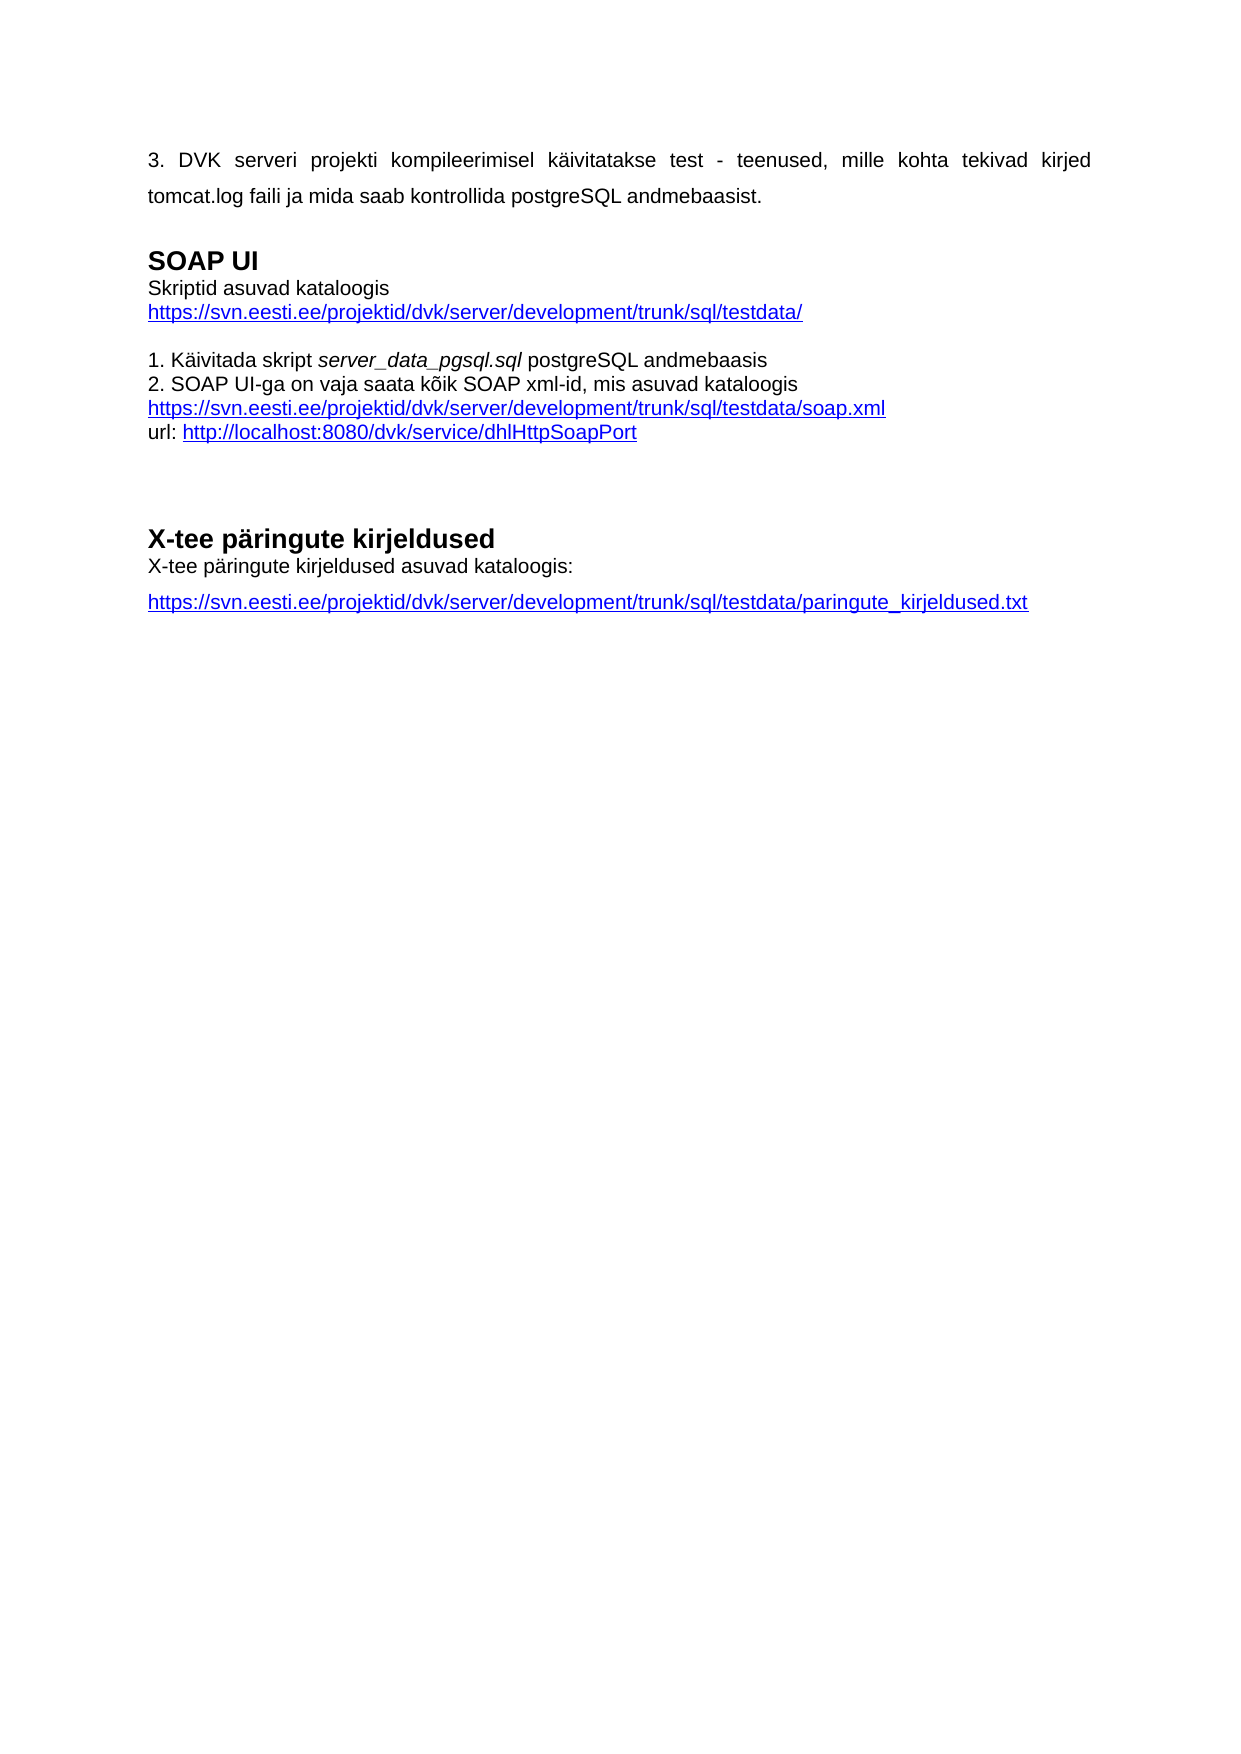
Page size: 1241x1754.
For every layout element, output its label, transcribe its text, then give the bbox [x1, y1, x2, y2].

text url: http://localhost:8080/dvk/service/dhlHttpSoapPort [148, 420, 1093, 444]
text X-tee päringute kirjeldused [148, 523, 1093, 554]
text https://svn.eesti.ee/projektid/dvk/server/development/trunk/sql/testdata/soap.xml [148, 396, 1093, 420]
text SOAP UI [148, 244, 1093, 276]
text 2. SOAP UI-ga on vaja saata kõik SOAP xml-id, mis asuvad kataloogis [148, 372, 1093, 396]
text 1. Käivitada skript server_data_pgsql.sql postgreSQL andmebaasis [148, 348, 1093, 372]
text Skriptid asuvad kataloogis [148, 276, 1093, 300]
text X-tee päringute kirjeldused asuvad kataloogis: https://svn.eesti.ee/projektid/dvk/server/development/trunk/sql/testdata/paringute_kirjeldused.txt [148, 554, 1093, 614]
text 3. DVK serveri projekti kompileerimisel käivitatakse test - teenused, mille kohta tekivad kirjed tomcat.log faili ja mida saab kontrollida postgreSQL andmebaasist. [148, 148, 1093, 207]
text https://svn.eesti.ee/projektid/dvk/server/development/trunk/sql/testdata/ [148, 300, 1093, 324]
